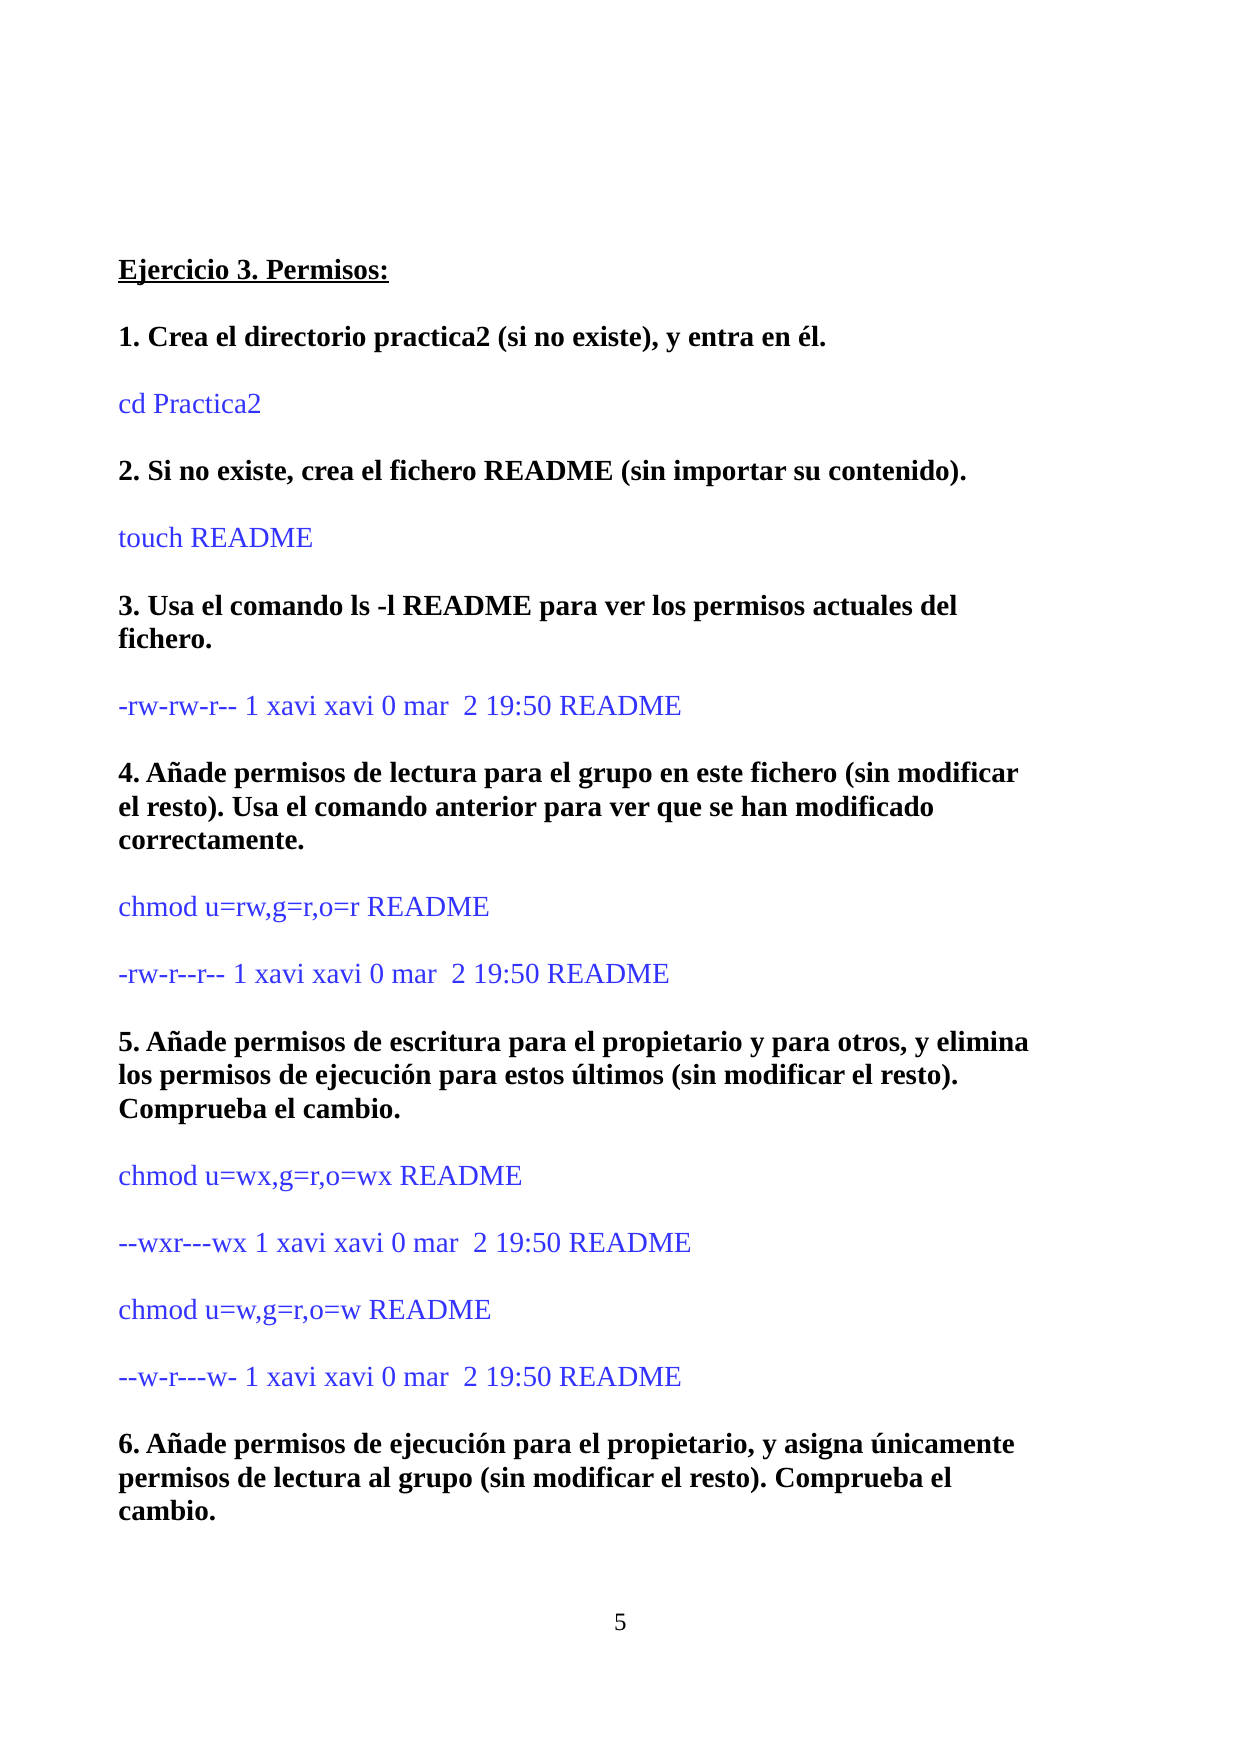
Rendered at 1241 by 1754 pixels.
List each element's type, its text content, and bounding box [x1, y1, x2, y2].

text --w-r---w- 1 xavi xavi 0 mar 2 19:50 README [118, 1359, 1122, 1393]
text --wxr---wx 1 xavi xavi 0 mar 2 19:50 README [118, 1225, 1122, 1258]
text 2. Si no existe, crea el fichero README (sin importar su contenido). [118, 453, 1122, 487]
text -rw-r--r-- 1 xavi xavi 0 mar 2 19:50 README [118, 957, 1122, 990]
text 5. Añade permisos de escritura para el propietario y para otros, y elimina [118, 1024, 1122, 1057]
text Comprueba el cambio. [118, 1091, 1122, 1124]
text touch README [118, 521, 1122, 554]
text 6. Añade permisos de ejecución para el propietario, y asigna únicamente [118, 1426, 1122, 1460]
text los permisos de ejecución para estos últimos (sin modificar el resto). [118, 1057, 1122, 1091]
text fichero. [118, 621, 1122, 655]
text correctamente. [118, 822, 1122, 856]
text chmod u=wx,g=r,o=wx README [118, 1158, 1122, 1191]
text chmod u=rw,g=r,o=r README [118, 889, 1122, 923]
text -rw-rw-r-- 1 xavi xavi 0 mar 2 19:50 README [118, 688, 1122, 722]
text cambio. [118, 1493, 1122, 1527]
text 3. Usa el comando ls -l README para ver los permisos actuales del [118, 588, 1122, 621]
text el resto). Usa el comando anterior para ver que se han modificado [118, 789, 1122, 822]
text chmod u=w,g=r,o=w README [118, 1292, 1122, 1326]
text cd Practica2 [118, 386, 1122, 420]
text 4. Añade permisos de lectura para el grupo en este fichero (sin modificar [118, 755, 1122, 789]
text 1. Crea el directorio practica2 (si no existe), y entra en él. [118, 319, 1122, 353]
text Ejercicio 3. Permisos: [118, 252, 1122, 286]
text permisos de lectura al grupo (sin modificar el resto). Comprueba el [118, 1460, 1122, 1493]
